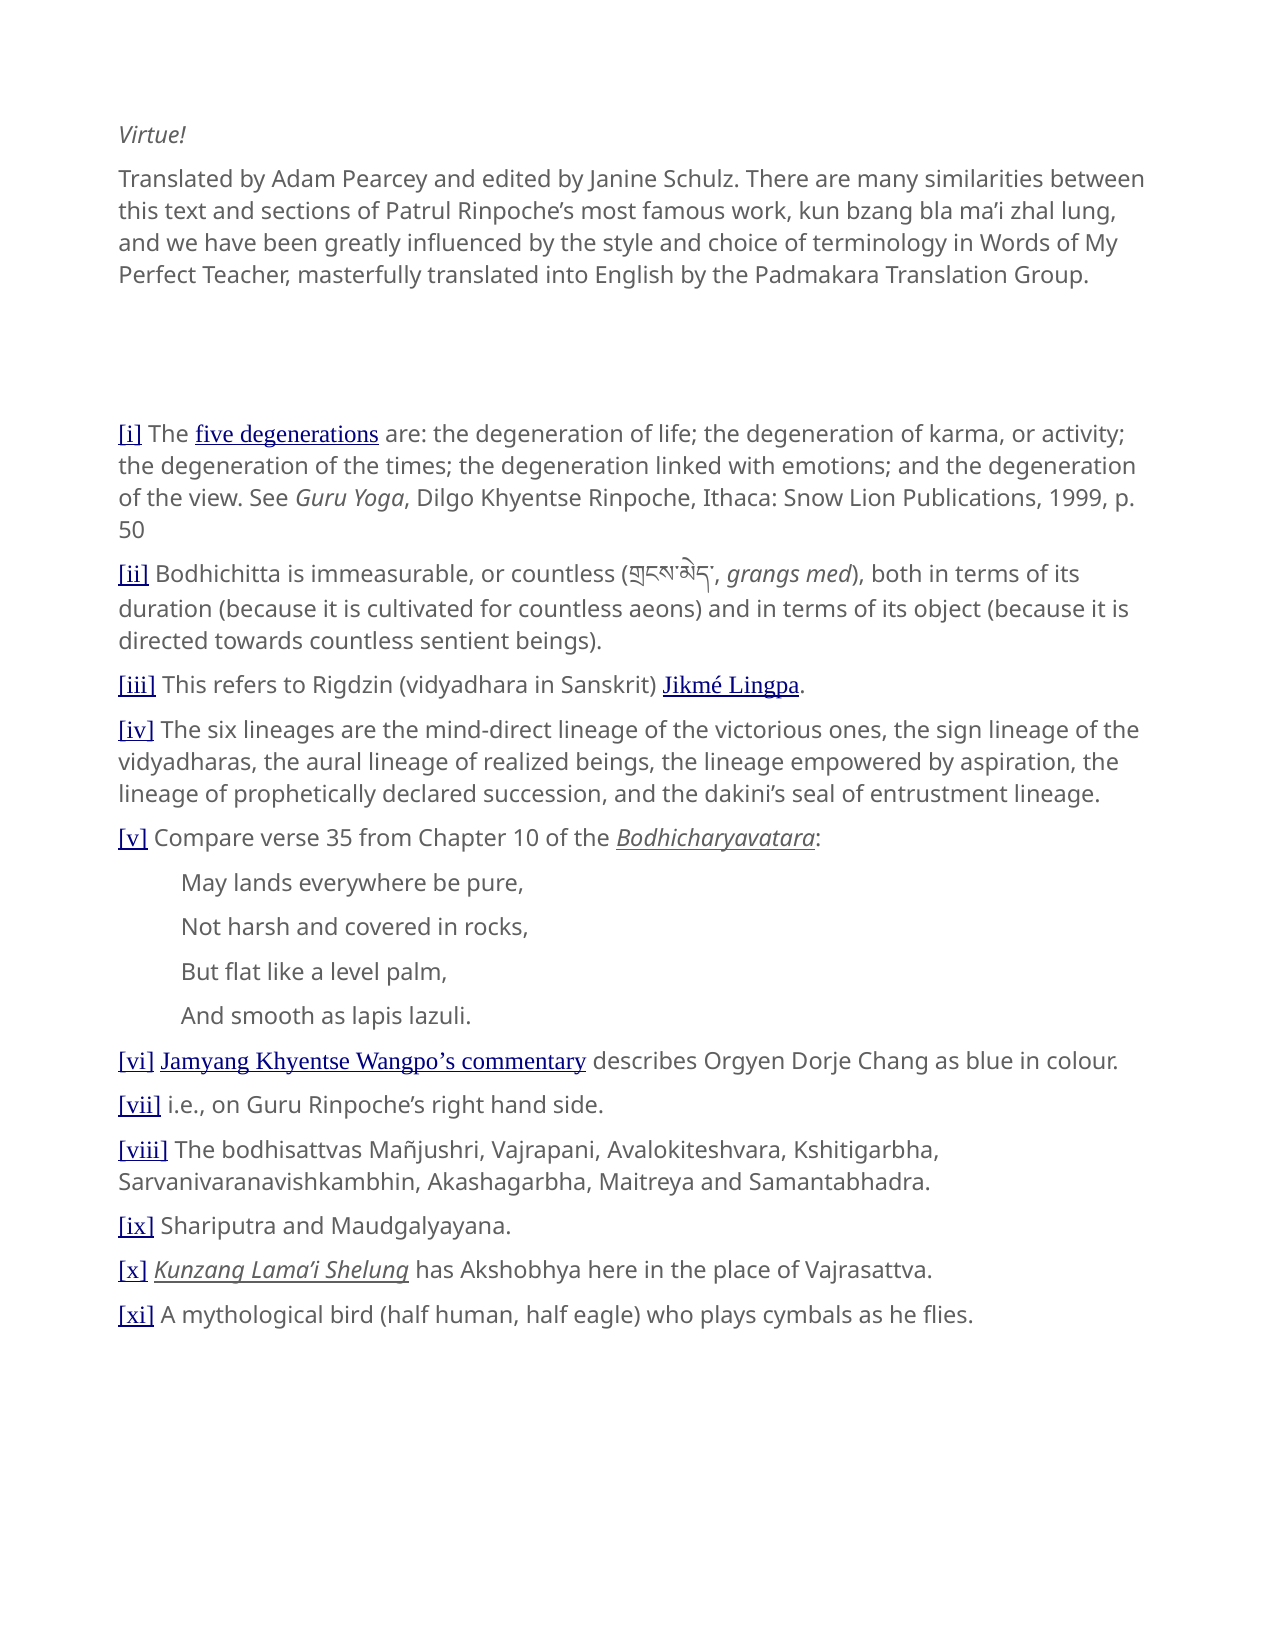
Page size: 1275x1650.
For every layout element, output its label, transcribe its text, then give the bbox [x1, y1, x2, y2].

text Not harsh and covered in rocks, [181, 911, 1157, 942]
text Virtue! [118, 118, 1157, 150]
text [i] The five degenerations are: the degeneration of life; the degeneration of karma, or activity; the degeneration of the times; the degeneration linked with emotions; and the degeneration of the view. See Guru Yoga, Dilgo Khyentse Rinpoche, Ithaca: Snow Lion Publications, 1999, p. 50 [118, 417, 1157, 545]
text [iii] This refers to Rigdzin (vidyadhara in Sanskrit) Jikmé Lingpa. [118, 669, 1157, 701]
text [xi] A mythological bird (half human, half eagle) who plays cymbals as he flies. [118, 1298, 1157, 1330]
text And smooth as lapis lazuli. [181, 999, 1157, 1031]
text [x] Kunzang Lama’i Shelung has Akshobhya here in the place of Vajrasattva. [118, 1254, 1157, 1286]
text [viii] The bodhisattvas Mañjushri, Vajrapani, Avalokiteshvara, Kshitigarbha, Sarvanivaranavishkambhin, Akashagarbha, Maitreya and Samantabhadra. [118, 1133, 1157, 1197]
text [iv] The six lineages are the mind-direct lineage of the victorious ones, the sign lineage of the vidyadharas, the aural lineage of realized beings, the lineage empowered by aspiration, the lineage of prophetically declared succession, and the dakini’s seal of entrustment lineage. [118, 713, 1157, 809]
text [ix] Shariputra and Maudgalyayana. [118, 1209, 1157, 1241]
text [vii] i.e., on Guru Rinpoche’s right hand side. [118, 1088, 1157, 1120]
text Translated by Adam Pearcey and edited by Janine Schulz. There are many similarities between this text and sections of Patrul Rinpoche’s most famous work, kun bzang bla ma’i zhal lung, and we have been greatly influenced by the style and choice of terminology in Words of My Perfect Teacher, masterfully translated into English by the Padmakara Translation Group. [118, 163, 1157, 291]
text But flat like a level palm, [181, 955, 1157, 987]
text May lands everywhere be pure, [181, 866, 1157, 898]
text [ii] Bodhichitta is immeasurable, or countless (གྲངས་མེད་, grangs med), both in terms of its duration (because it is cultivated for countless aeons) and in terms of its object (because it is directed towards countless sentient beings). [118, 557, 1157, 656]
text [vi] Jamyang Khyentse Wangpo’s commentary describes Orgyen Dorje Chang as blue in colour. [118, 1044, 1157, 1076]
text [v] Compare verse 35 from Chapter 10 of the Bodhicharyavatara: [118, 822, 1157, 853]
